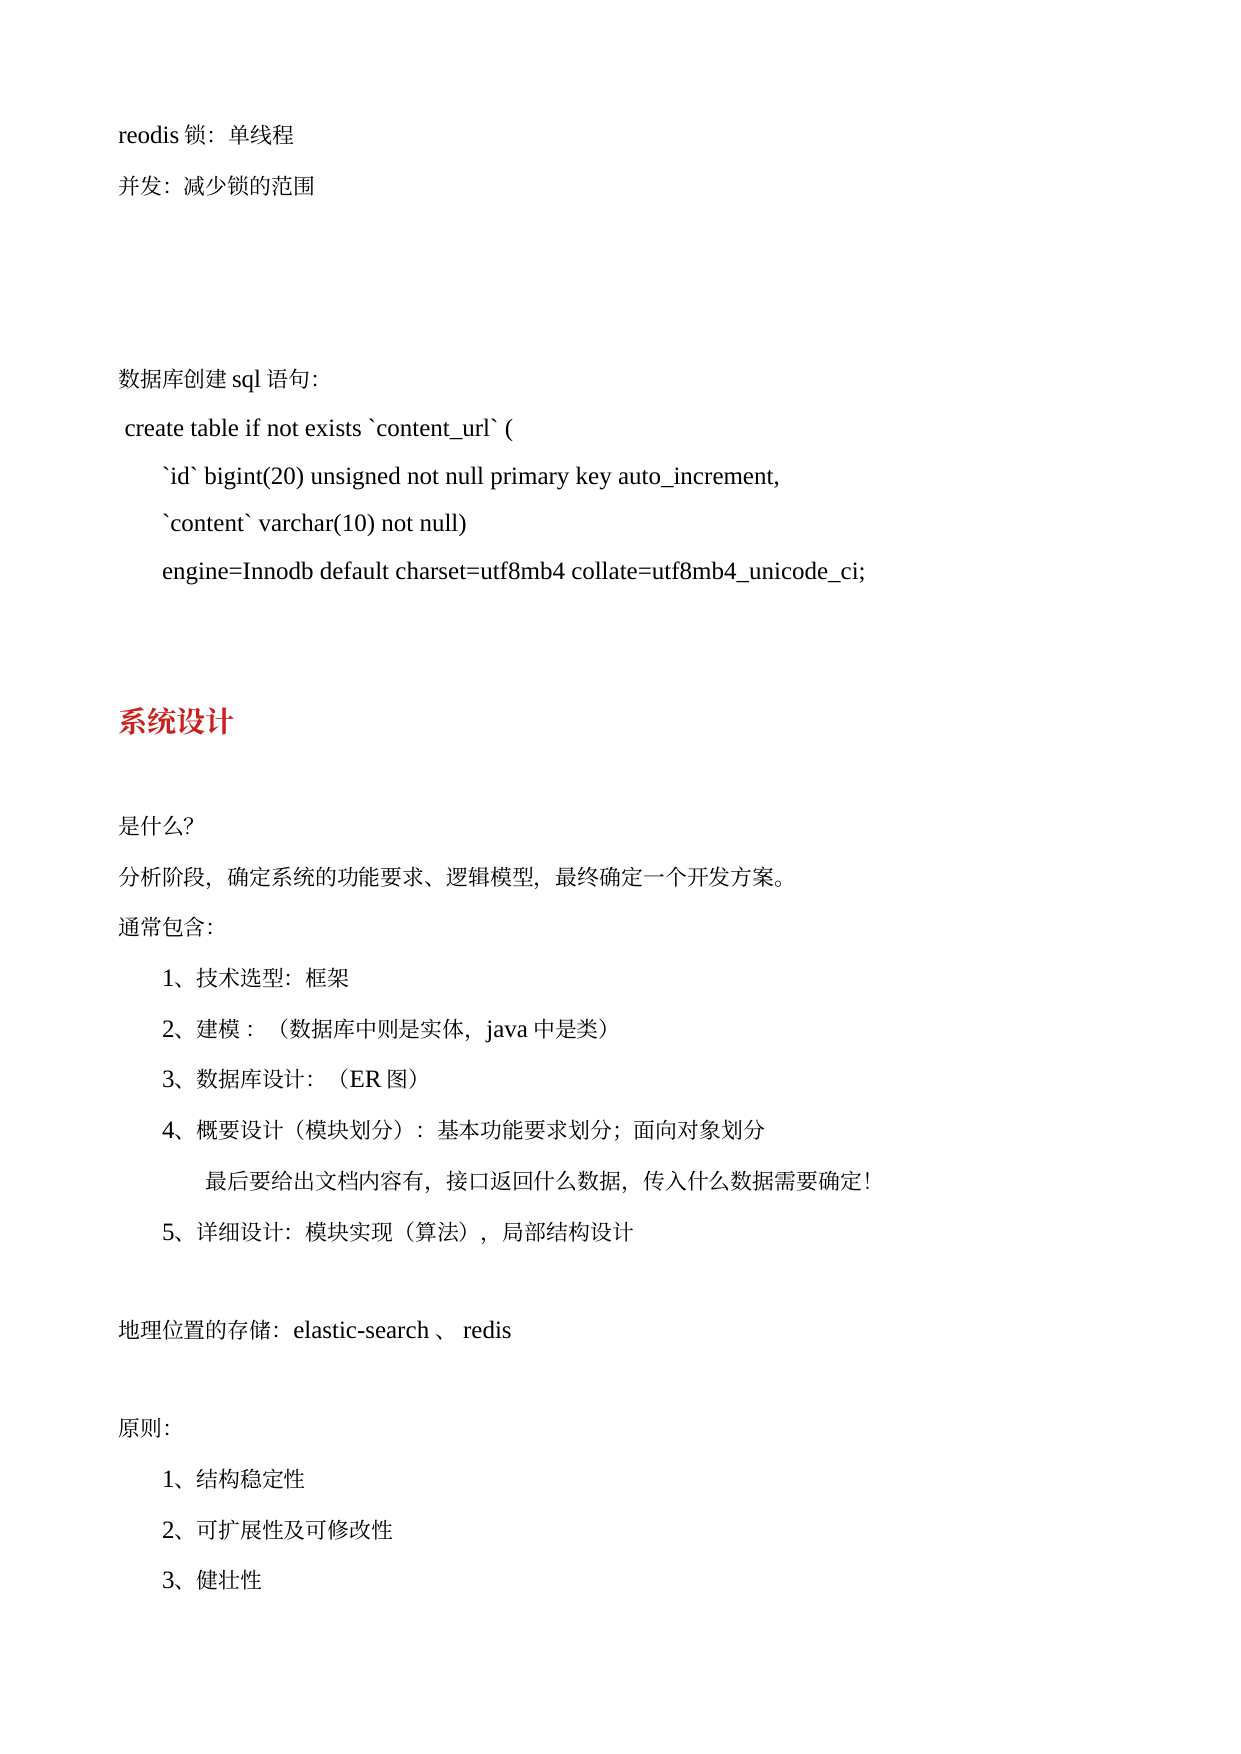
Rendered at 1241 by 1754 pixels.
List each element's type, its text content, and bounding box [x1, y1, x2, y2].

text 原则： [118, 1412, 1122, 1443]
text 4、概要设计（模块划分）：基本功能要求划分；面向对象划分 [118, 1113, 1122, 1145]
text 并发：减少锁的范围 [118, 169, 1122, 200]
text 1、技术选型：框架 [118, 961, 1122, 993]
text 是什么？ [118, 809, 1122, 841]
text `content` varchar(10) not null) [118, 508, 1122, 537]
text 3、健壮性 [118, 1564, 1122, 1595]
text 1、结构稳定性 [118, 1462, 1122, 1494]
text 系统设计 [118, 699, 1122, 741]
text `id` bigint(20) unsigned not null primary key auto_increment, [118, 461, 1122, 489]
text engine=Innodb default charset=utf8mb4 collate=utf8mb4_unicode_ci; [118, 556, 1122, 585]
text 5、详细设计：模块实现（算法），局部结构设计 [118, 1215, 1122, 1246]
text 3、数据库设计：（ER图） [118, 1063, 1122, 1094]
text 2、可扩展性及可修改性 [118, 1513, 1122, 1544]
text 最后要给出文档内容有，接口返回什么数据，传入什么数据需要确定！ [118, 1164, 1122, 1196]
text 通常包含： [118, 911, 1122, 942]
text 数据库创建sql语句： [118, 362, 1122, 394]
text 分析阶段，确定系统的功能要求、逻辑模型，最终确定一个开发方案。 [118, 860, 1122, 891]
text create table if not exists `content_url` ( [118, 413, 1122, 442]
text 2、建模 ：（数据库中则是实体，java中是类） [118, 1012, 1122, 1043]
text reodis锁：单线程 [118, 118, 1122, 149]
text 地理位置的存储：elastic-search 、 redis [118, 1313, 1122, 1345]
